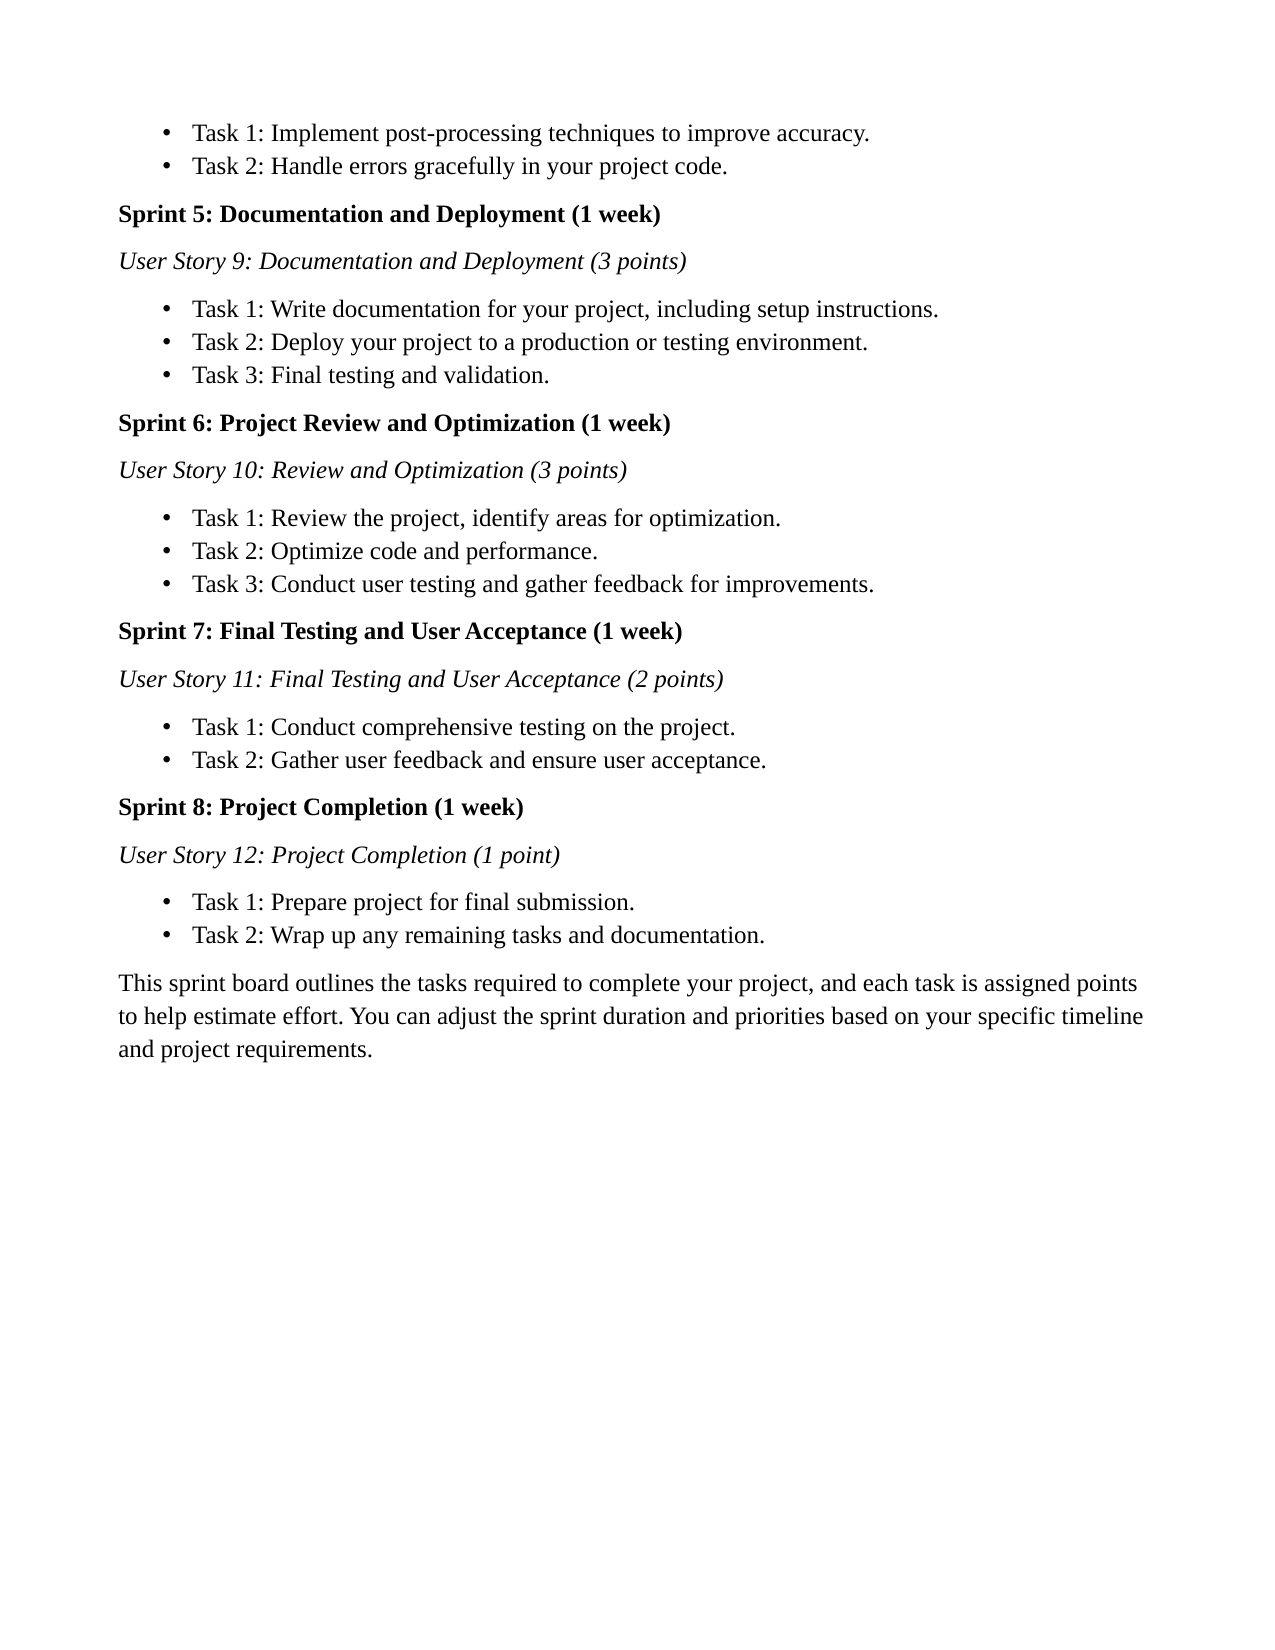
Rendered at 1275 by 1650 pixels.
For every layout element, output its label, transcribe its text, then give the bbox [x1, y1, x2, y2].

list Task 2: Gather user feedback and ensure user acceptance. [162, 745, 1157, 773]
text Sprint 7: Final Testing and User Acceptance (1 week) [118, 616, 1157, 645]
text This sprint board outlines the tasks required to complete your project, and each task is assigned points to help estimate effort. You can adjust the sprint duration and priorities based on your specific timeline and project requirements. [118, 968, 1157, 1063]
text Sprint 5: Documentation and Deployment (1 week) [118, 199, 1157, 227]
list Task 1: Prepare project for final submission. [162, 887, 1157, 916]
list Task 1: Review the project, identify areas for optimization. [162, 503, 1157, 532]
list Task 2: Optimize code and performance. [162, 536, 1157, 564]
text Sprint 6: Project Review and Optimization (1 week) [118, 408, 1157, 436]
list Task 2: Deploy your project to a production or testing environment. [162, 327, 1157, 356]
list Task 2: Handle errors gracefully in your project code. [162, 151, 1157, 180]
text User Story 10: Review and Optimization (3 points) [118, 455, 1157, 484]
list Task 2: Wrap up any remaining tasks and documentation. [162, 921, 1157, 949]
list Task 1: Implement post-processing techniques to improve accuracy. [162, 118, 1157, 147]
list Task 3: Conduct user testing and gather feedback for improvements. [162, 569, 1157, 598]
list Task 1: Write documentation for your project, including setup instructions. [162, 294, 1157, 323]
list Task 3: Final testing and validation. [162, 360, 1157, 389]
text Sprint 8: Project Completion (1 week) [118, 792, 1157, 821]
list Task 1: Conduct comprehensive testing on the project. [162, 712, 1157, 740]
text User Story 9: Documentation and Deployment (3 points) [118, 246, 1157, 275]
text User Story 12: Project Completion (1 point) [118, 840, 1157, 869]
text User Story 11: Final Testing and User Acceptance (2 points) [118, 664, 1157, 693]
